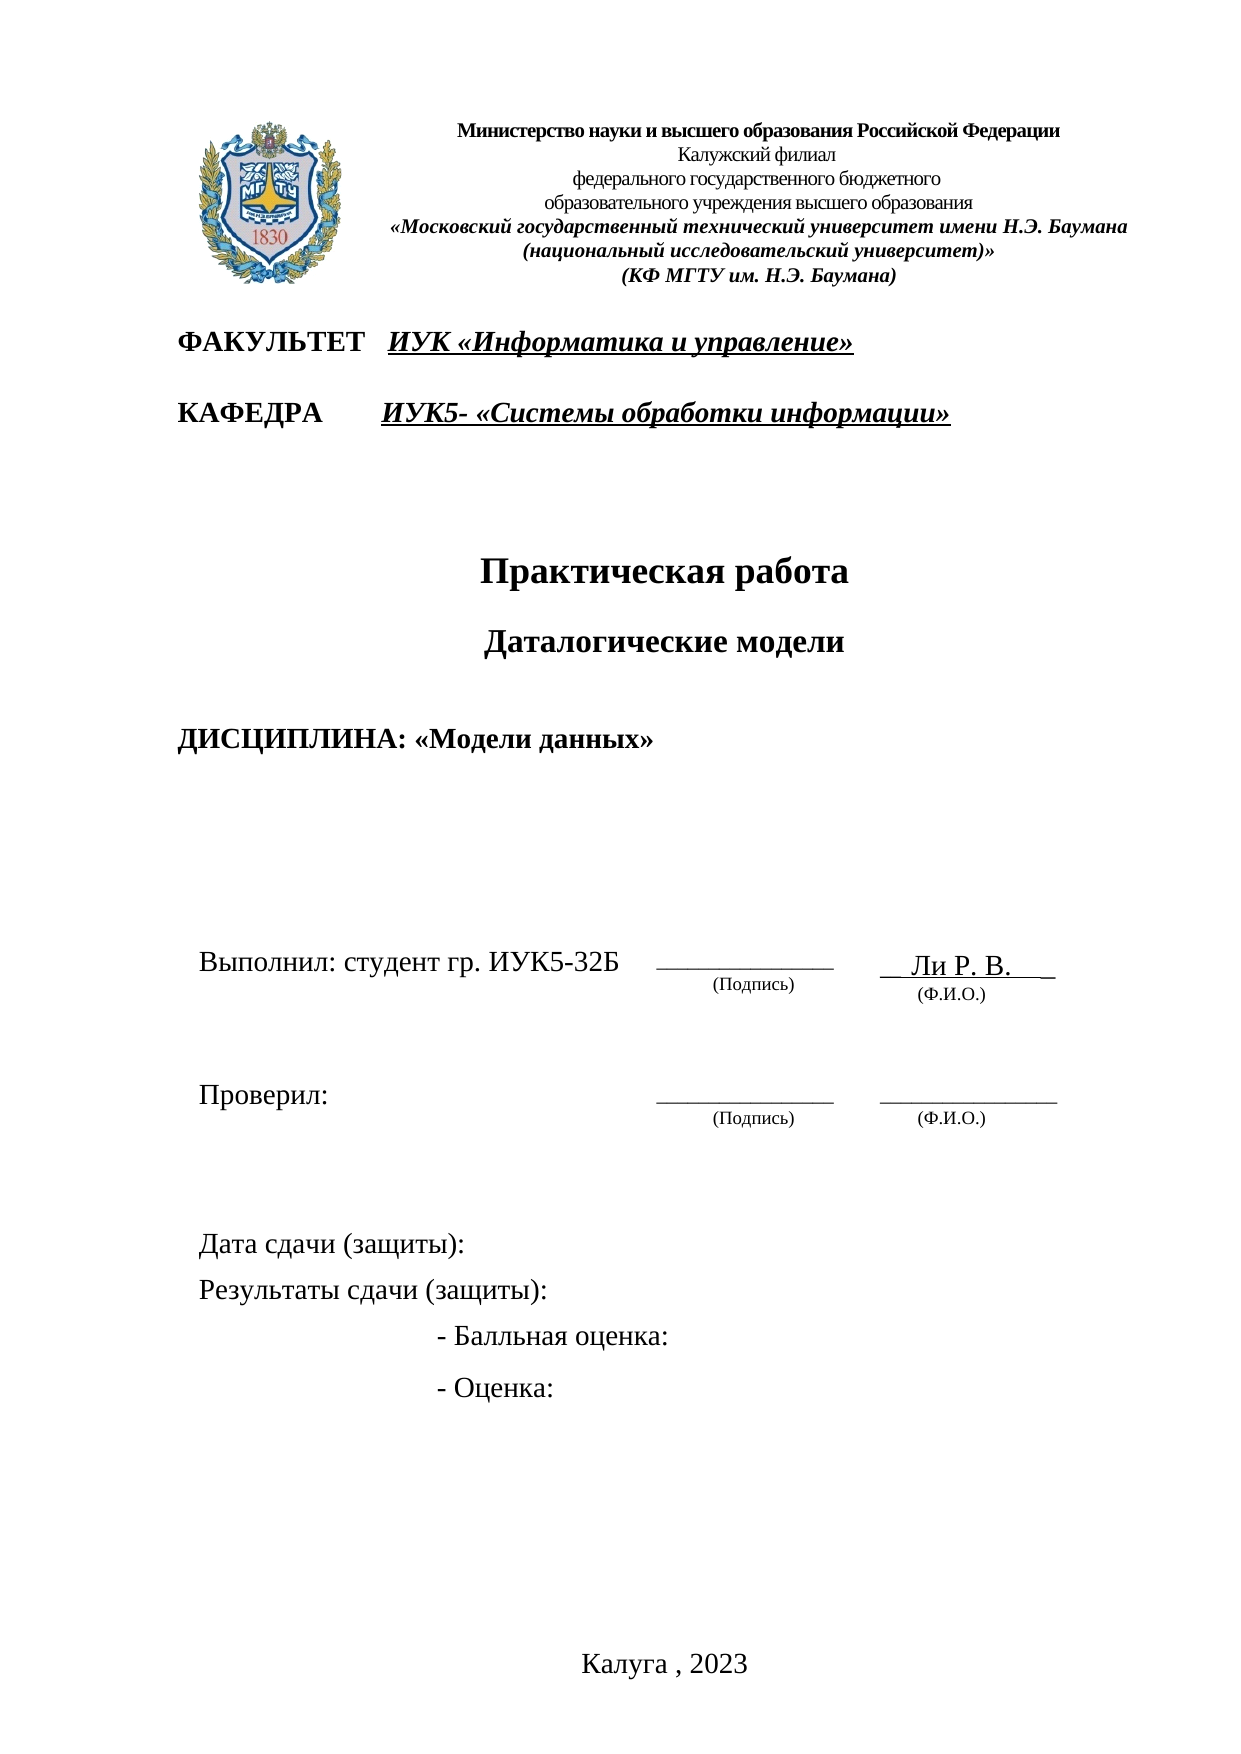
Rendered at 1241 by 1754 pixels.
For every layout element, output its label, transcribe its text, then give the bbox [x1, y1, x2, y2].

table_header _________________ (Подпись) [645, 923, 879, 1057]
text ФАКУЛЬТЕТ ИУК «Информатика и управление» [177, 324, 1181, 358]
table_cell Дата сдачи (защиты): Результаты сдачи (защиты): [188, 1180, 1163, 1318]
table_header Выполнил: студент гр. ИУК5-32Б [188, 923, 645, 1057]
table_header __ Ли Р. В. _ (Ф.И.О.) [879, 923, 1163, 1057]
table_header [188, 118, 353, 287]
table_cell - Балльная оценка: - Оценка: [425, 1318, 1163, 1422]
table_cell _________________ (Подпись) [645, 1057, 879, 1180]
text ДИСЦИПЛИНА: «Модели данных» [177, 722, 1152, 755]
subtitle Даталогические модели [177, 621, 1152, 659]
text Практическая работа [177, 549, 1152, 592]
table_header Министерство науки и высшего образования Российской Федерации Калужский филиал федерального государственного бюджетного образовательного учреждения высшего образования «Московский государственный технический университет имени Н.Э. Баумана (национальный исследовательский университет)» (КФ МГТУ им. Н.Э. Баумана) [353, 118, 1165, 287]
text КАФЕДРА ИУК5- «Системы обработки информации» [177, 395, 1152, 429]
table_cell Проверил: [188, 1057, 645, 1180]
table_cell _________________ (Ф.И.О.) [879, 1057, 1163, 1180]
table_cell [188, 1318, 425, 1422]
